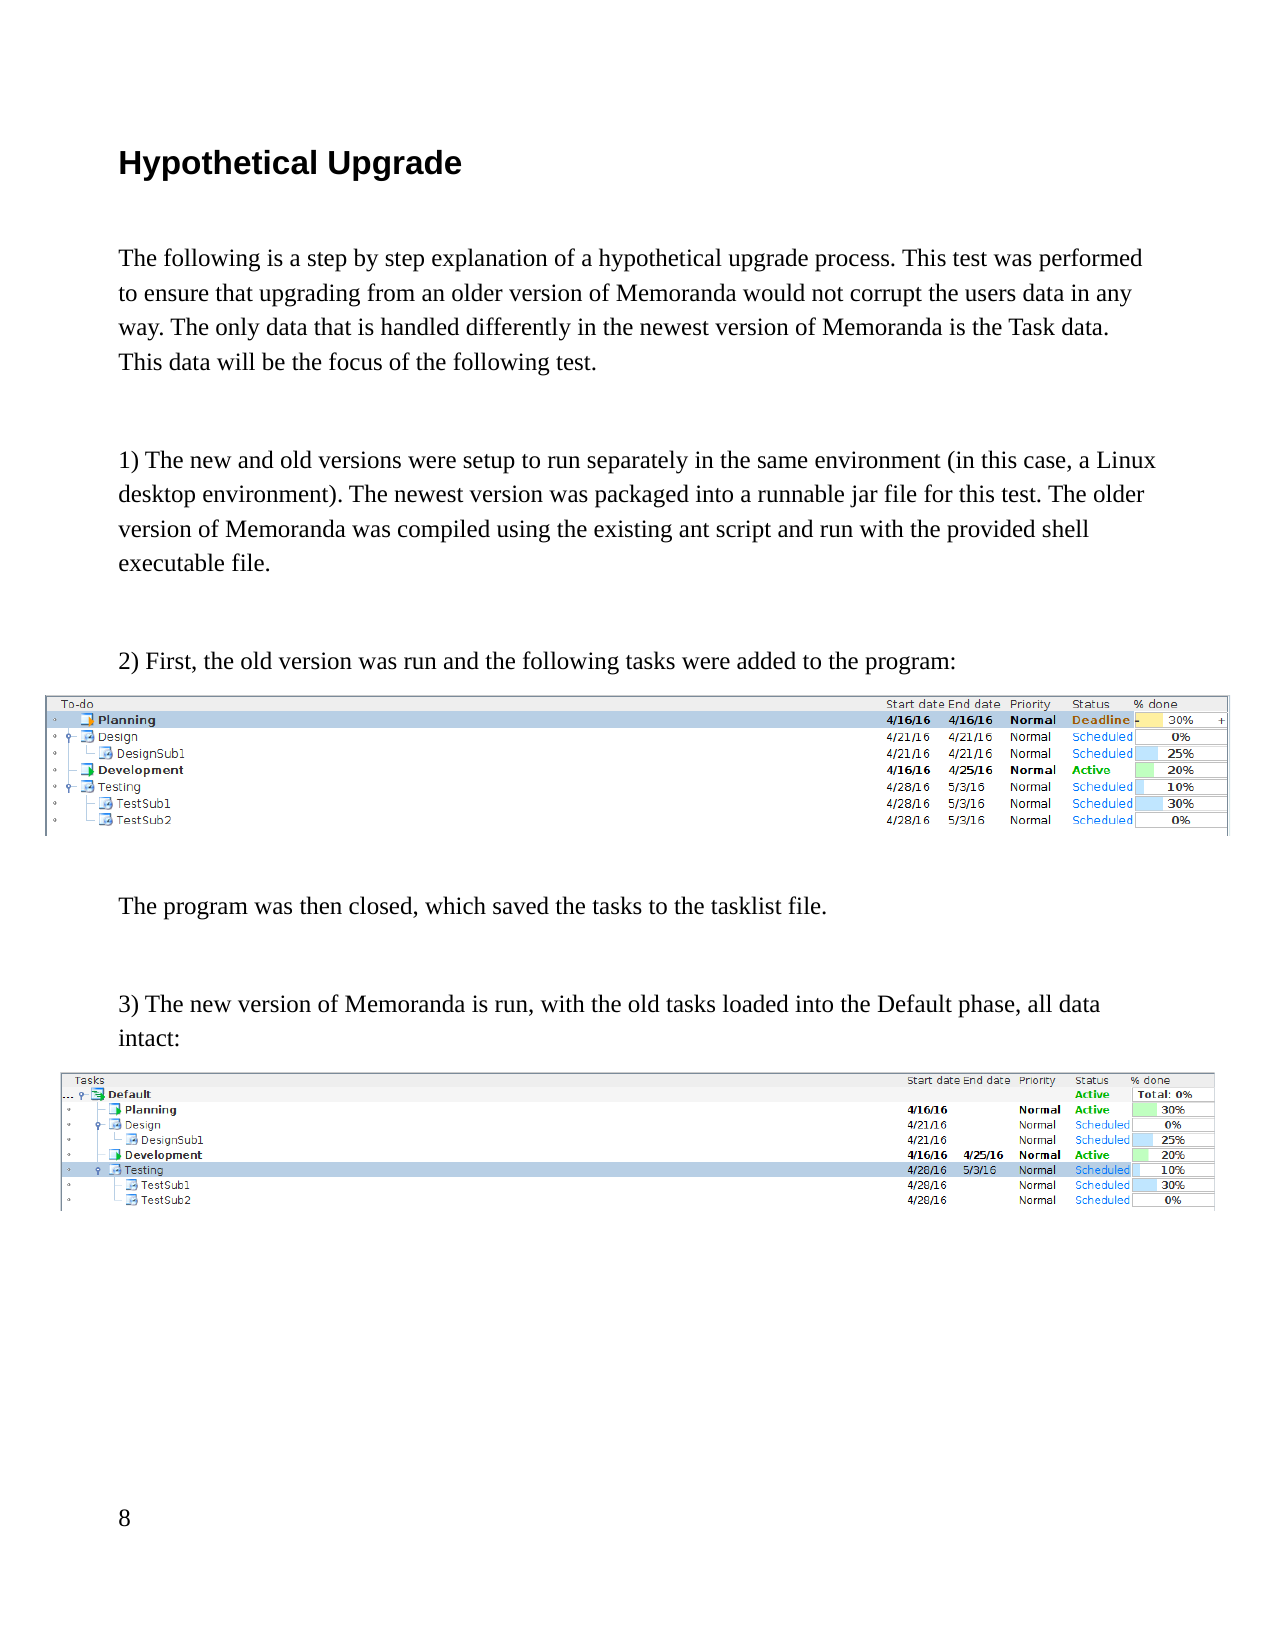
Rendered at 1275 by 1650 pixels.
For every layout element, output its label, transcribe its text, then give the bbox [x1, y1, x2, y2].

picture [60, 1072, 1215, 1211]
text 3) The new version of Memoranda is run, with the old tasks loaded into the Default phase, all data intact: [118, 989, 1157, 1052]
subtitle Hypothetical Upgrade [118, 143, 1157, 182]
text 2) First, the old version was run and the following tasks were added to the program: [118, 646, 1157, 675]
text The program was then closed, which saved the tasks to the tasklist file. [118, 891, 1157, 919]
text 1) The new and old versions were setup to run separately in the same environment (in this case, a Linux desktop environment). The newest version was packaged into a runnable jar file for this test. The older version of Memoranda was compiled using the existing ant script and run with the provided shell executable file. [118, 445, 1157, 577]
picture [44, 695, 1231, 836]
text The following is a step by step explanation of a hypothetical upgrade process. This test was performed to ensure that upgrading from an older version of Memoranda would not corrupt the users data in any way. The only data that is handled differently in the newest version of Memoranda is the Task data. This data will be the focus of the following test. [118, 243, 1157, 375]
